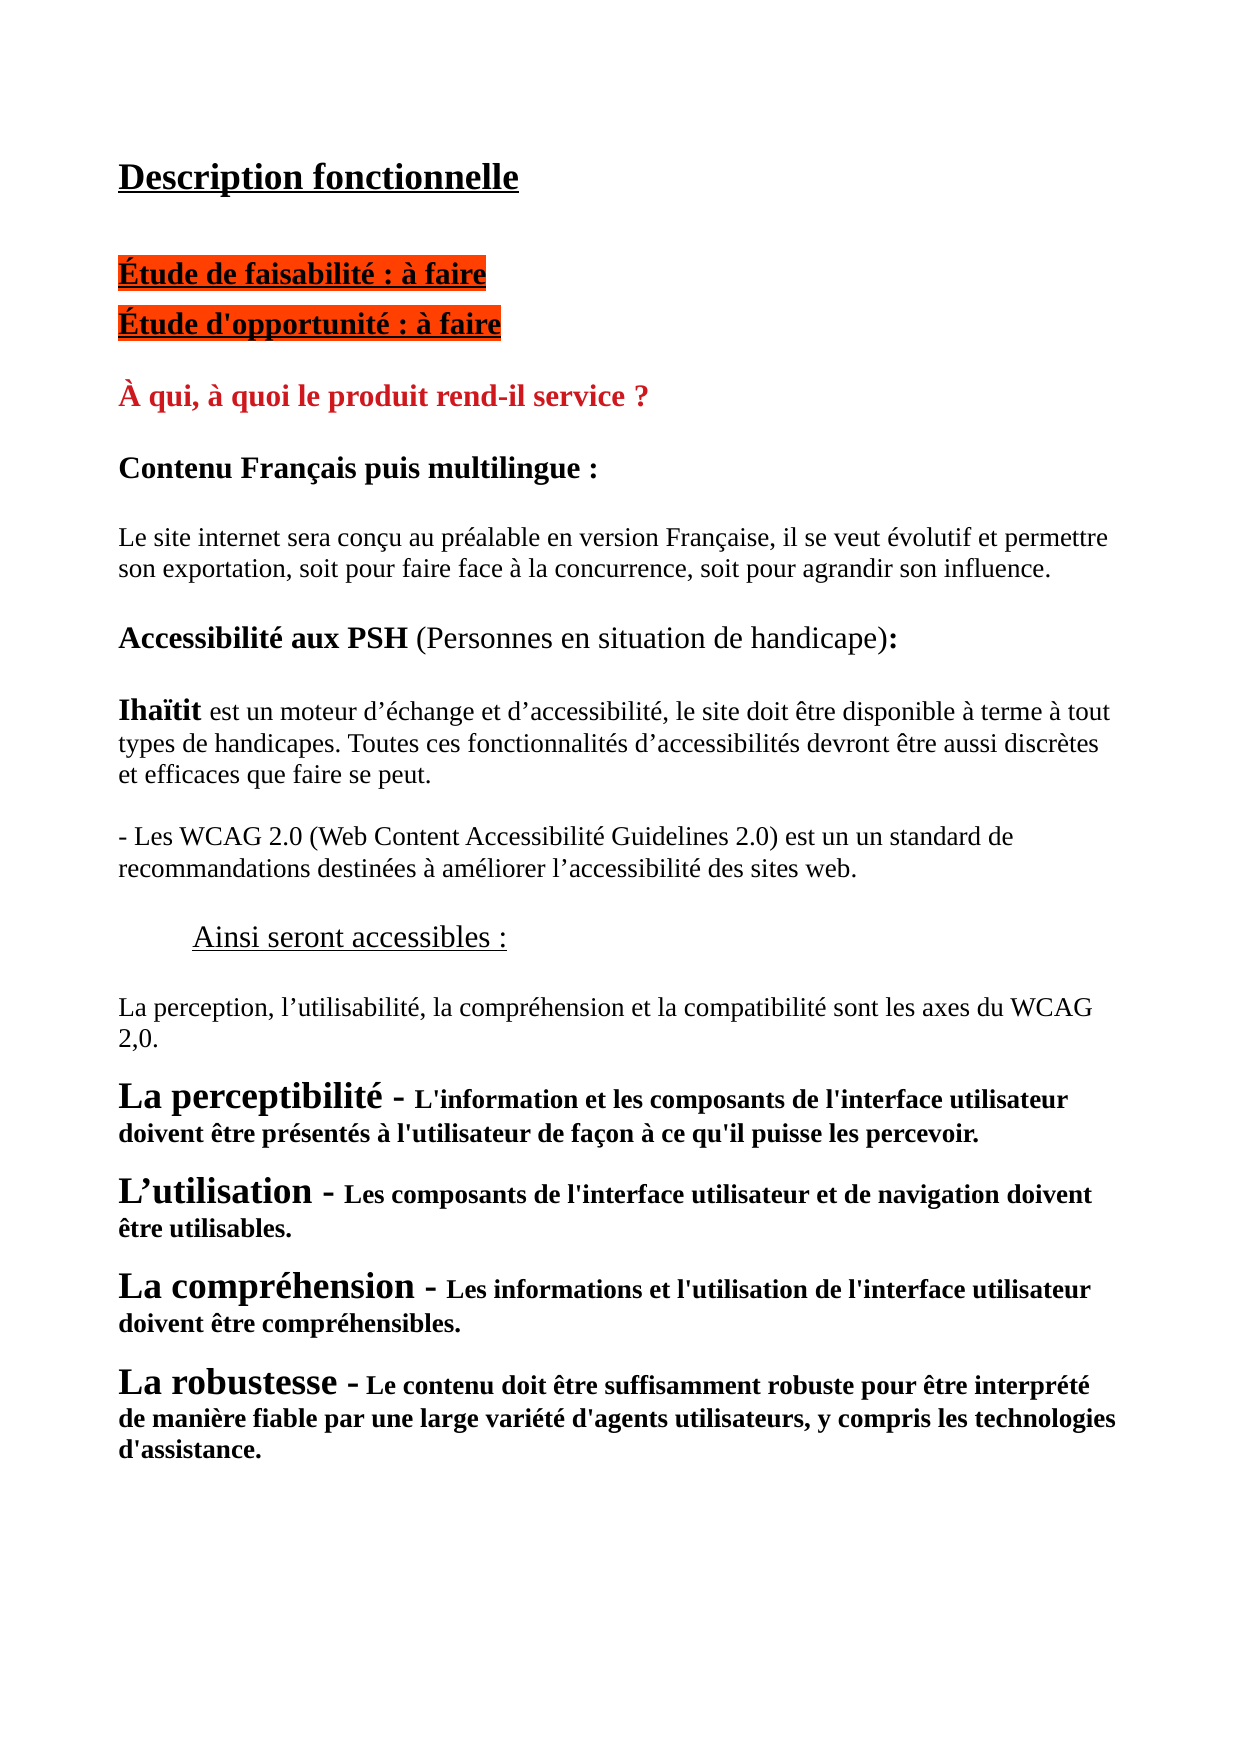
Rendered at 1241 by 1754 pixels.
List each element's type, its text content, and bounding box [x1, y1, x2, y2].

text Ainsi seront accessibles : [118, 919, 1122, 955]
text Contenu Français puis multilingue : [118, 449, 1122, 485]
subtitle La robustesse - Le contenu doit être suffisamment robuste pour être interprété de manière fiable par une large variété d'agents utilisateurs, y compris les technologies d'assistance. [118, 1359, 1122, 1464]
text - Les WCAG 2.0 (Web Content Accessibilité Guidelines 2.0) est un un standard de recommandations destinées à améliorer l’accessibilité des sites web. [118, 821, 1122, 883]
subtitle Étude de faisabilité : à faire [118, 255, 1122, 291]
text À qui, à quoi le produit rend-il service ? [118, 377, 1122, 413]
text Ihaïtit est un moteur d’échange et d’accessibilité, le site doit être disponible à terme à tout types de handicapes. Toutes ces fonctionnalités d’accessibilités devront être aussi discrètes et efficaces que faire se peut. [118, 691, 1122, 789]
subtitle La perceptibilité - L'information et les composants de l'interface utilisateur doivent être présentés à l'utilisateur de façon à ce qu'il puisse les percevoir. [118, 1074, 1122, 1148]
subtitle Étude d'opportunité : à faire [118, 305, 1122, 341]
subtitle La compréhension - Les informations et l'utilisation de l'interface utilisateur doivent être compréhensibles. [118, 1264, 1122, 1338]
text Le site internet sera conçu au préalable en version Française, il se veut évolutif et permettre son exportation, soit pour faire face à la concurrence, soit pour agrandir son influence. [118, 521, 1122, 583]
text Description fonctionnelle [118, 154, 1122, 197]
text Accessibilité aux PSH (Personnes en situation de handicape): [118, 619, 1122, 655]
subtitle L’utilisation - Les composants de l'interface utilisateur et de navigation doivent être utilisables. [118, 1169, 1122, 1243]
text La perception, l’utilisabilité, la compréhension et la compatibilité sont les axes du WCAG 2,0. [118, 991, 1122, 1053]
